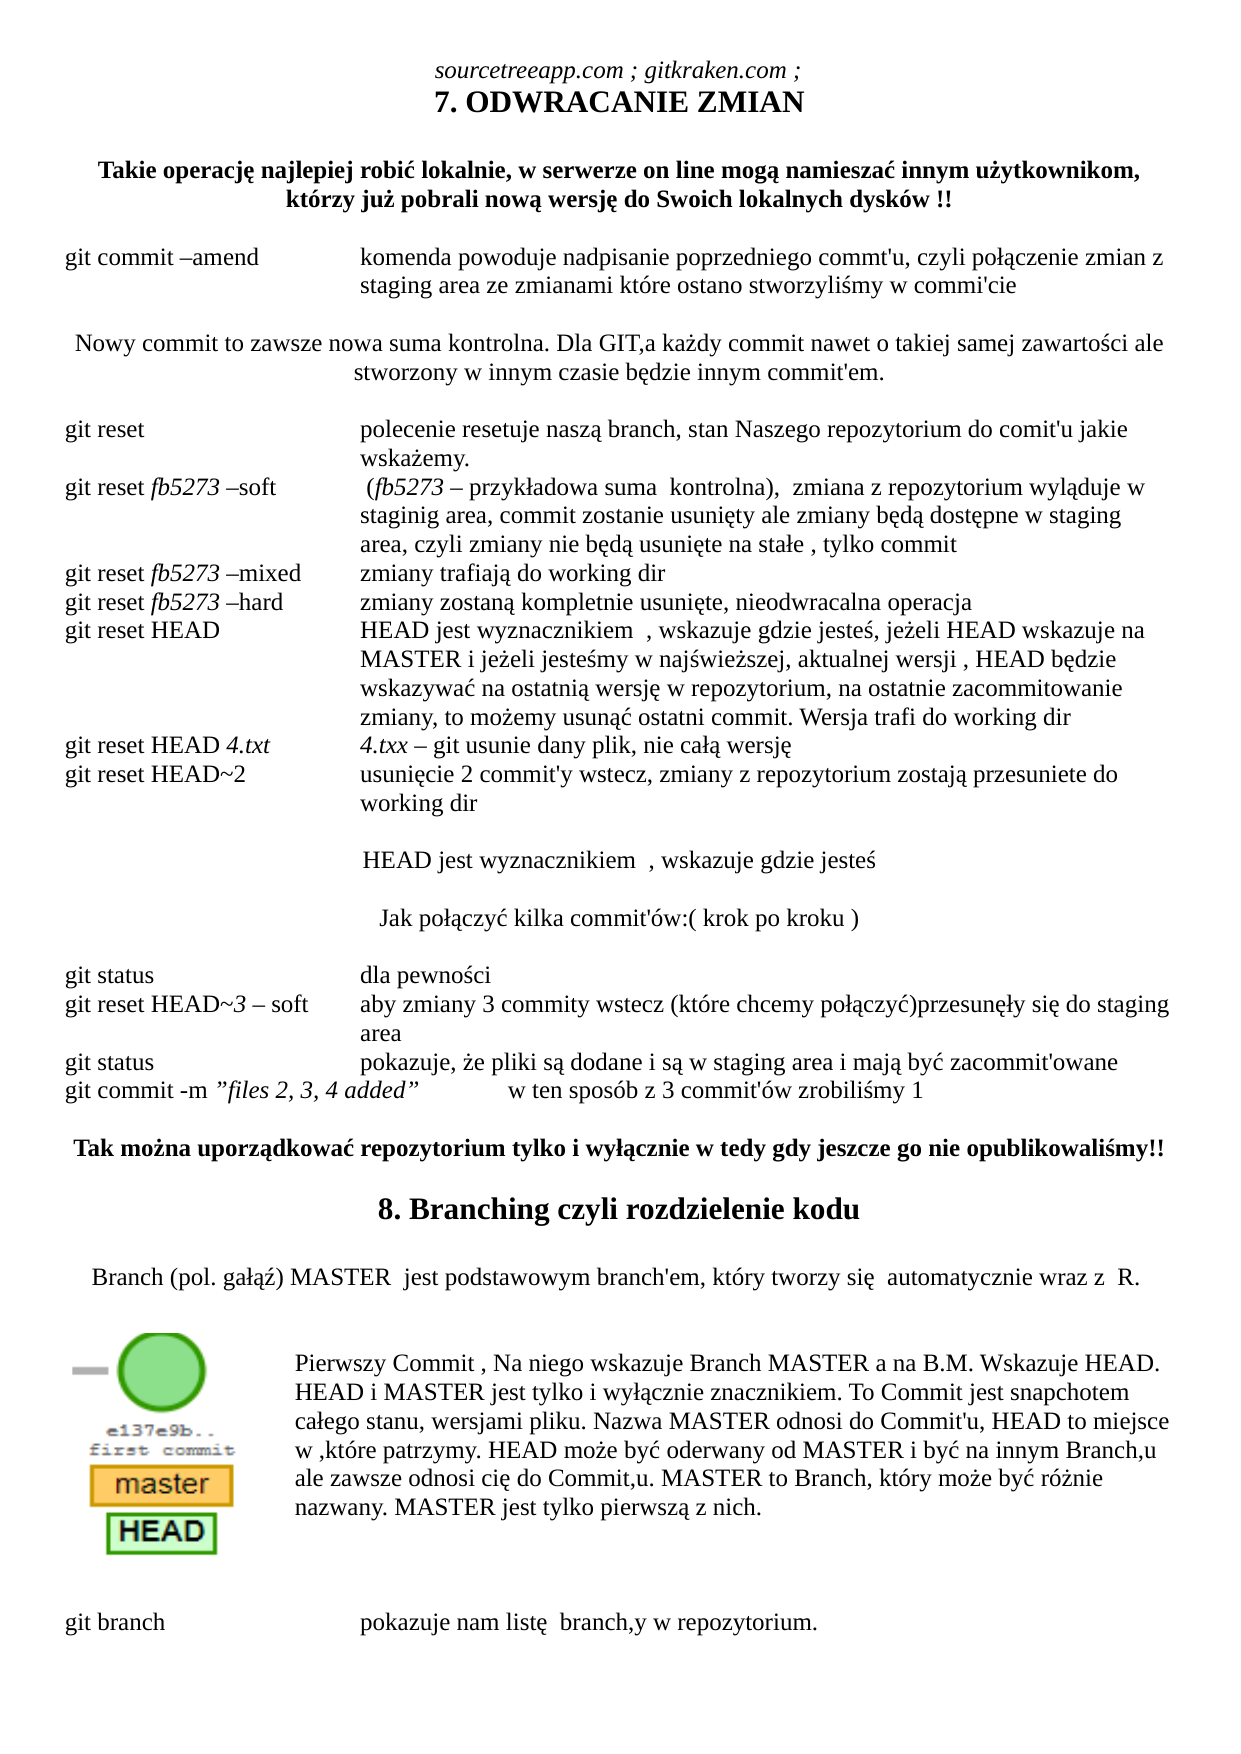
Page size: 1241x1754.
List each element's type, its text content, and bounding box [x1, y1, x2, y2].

text HEAD jest wyznacznikiem , wskazuje gdzie jesteś [64, 845, 1174, 874]
text Pierwszy Commit , Na niego wskazuje Branch MASTER a na B.M. Wskazuje HEAD. HEAD i MASTER jest tylko i wyłącznie znacznikiem. To Commit jest snapchotem całego stanu, wersjami pliku. Nazwa MASTER odnosi do Commit'u, HEAD to miejsce w ,które patrzymy. HEAD może być oderwany od MASTER i być na innym Branch,u ale zawsze odnosi cię do Commit,u. MASTER to Branch, który może być różnie nazwany. MASTER jest tylko pierwszą z nich. [236, 1348, 1174, 1521]
text git commit –amend komenda powoduje nadpisanie poprzedniego commt'u, czyli połączenie zmian z staging area ze zmianami które ostano stworzyliśmy w commi'cie [64, 242, 1174, 299]
text 8. Branching czyli rozdzielenie kodu [64, 1190, 1174, 1226]
text git reset fb5273 –mixed zmiany trafiają do working dir [64, 558, 1174, 587]
text git commit -m ”files 2, 3, 4 added” w ten sposób z 3 commit'ów zrobiliśmy 1 [64, 1075, 1174, 1104]
text git reset fb5273 –soft (fb5273 – przykładowa suma kontrolna), zmiana z repozytorium wyląduje w staginig area, commit zostanie usunięty ale zmiany będą dostępne w staging area, czyli zmiany nie będą usunięte na stałe , tylko commit [64, 472, 1174, 558]
text git reset HEAD HEAD jest wyznacznikiem , wskazuje gdzie jesteś, jeżeli HEAD wskazuje na MASTER i jeżeli jesteśmy w najświeższej, aktualnej wersji , HEAD będzie wskazywać na ostatnią wersję w repozytorium, na ostatnie zacommitowanie zmiany, to możemy usunąć ostatni commit. Wersja trafi do working dir [64, 615, 1174, 730]
text sourcetreeapp.com ; gitkraken.com ; [64, 55, 1174, 83]
text git reset polecenie resetuje naszą branch, stan Naszego repozytorium do comit'u jakie wskażemy. [64, 414, 1174, 472]
text git status pokazuje, że pliki są dodane i są w staging area i mają być zacommit'owane [64, 1047, 1174, 1075]
text git reset HEAD~3 – soft aby zmiany 3 commity wstecz (które chcemy połączyć)przesunęły się do staging area [64, 989, 1174, 1047]
text git reset HEAD 4.txt 4.txx – git usunie dany plik, nie całą wersję [64, 730, 1174, 759]
text git status dla pewności [64, 960, 1174, 989]
text Jak połączyć kilka commit'ów:( krok po kroku ) [64, 903, 1174, 932]
text Takie operację najlepiej robić lokalnie, w serwerze on line mogą namieszać innym użytkownikom, którzy już pobrali nową wersję do Swoich lokalnych dysków !! [64, 155, 1174, 213]
text Tak można uporządkować repozytorium tylko i wyłącznie w tedy gdy jeszcze go nie opublikowaliśmy!! [64, 1133, 1174, 1162]
text 7. ODWRACANIE ZMIAN [64, 83, 1174, 119]
text git reset HEAD~2 usunięcie 2 commit'y wstecz, zmiany z repozytorium zostają przesuniete do working dir [64, 759, 1174, 817]
text Branch (pol. gałąź) MASTER jest podstawowym branch'em, który tworzy się automatycznie wraz z R. [64, 1262, 1174, 1291]
text git branch pokazuje nam listę branch,y w repozytorium. [64, 1607, 1174, 1636]
picture [72, 1333, 236, 1559]
text Nowy commit to zawsze nowa suma kontrolna. Dla GIT,a każdy commit nawet o takiej samej zawartości ale stworzony w innym czasie będzie innym commit'em. [64, 328, 1174, 385]
text git reset fb5273 –hard zmiany zostaną kompletnie usunięte, nieodwracalna operacja [64, 587, 1174, 615]
